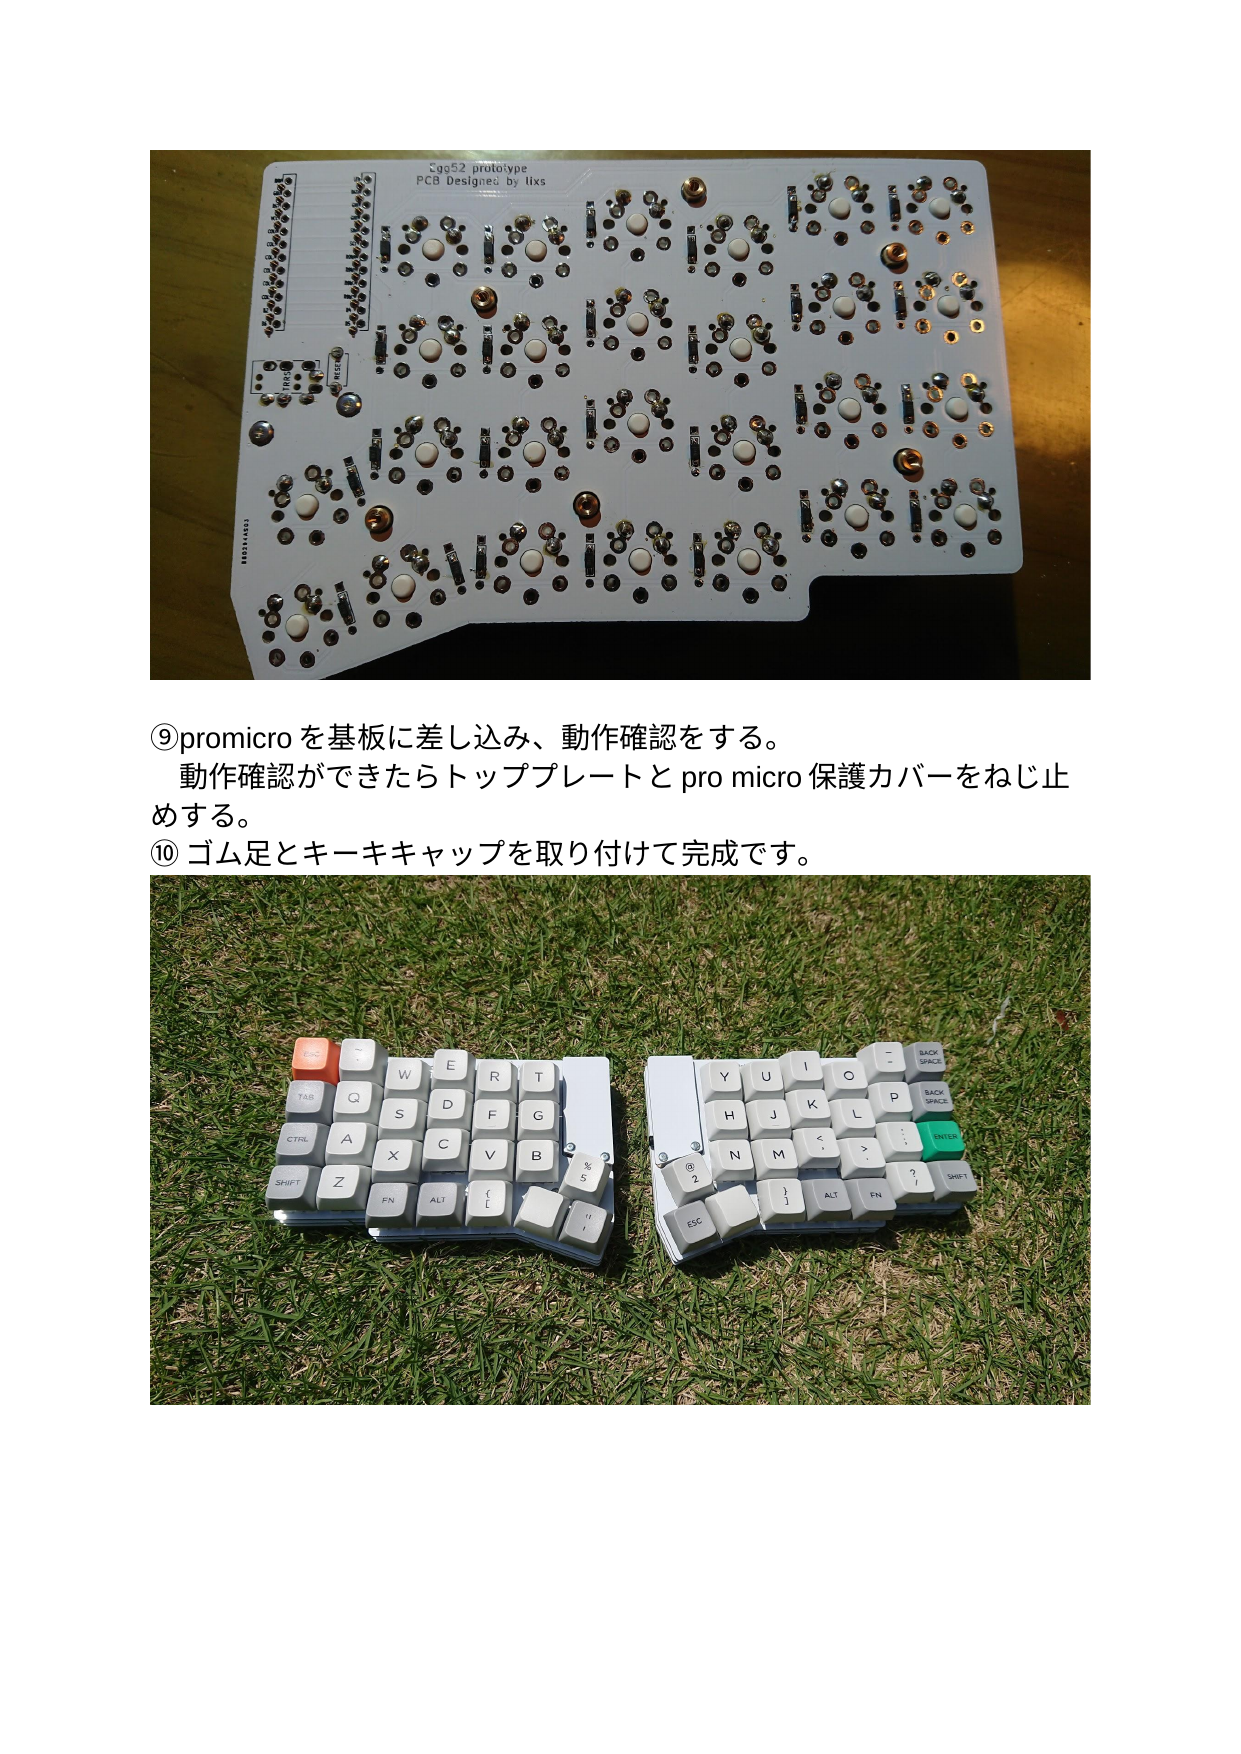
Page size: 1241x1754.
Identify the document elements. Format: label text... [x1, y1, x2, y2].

picture [150, 150, 1091, 680]
text 動作確認ができたらトッププレートとpro micro保護カバーをねじ止めする。 [150, 760, 1090, 832]
text ⑩ゴム足とキーキキャップを取り付けて完成です。 [150, 837, 1090, 871]
text ⑨promicroを基板に差し込み、動作確認をする。 [150, 722, 1090, 755]
picture [150, 875, 1091, 1405]
